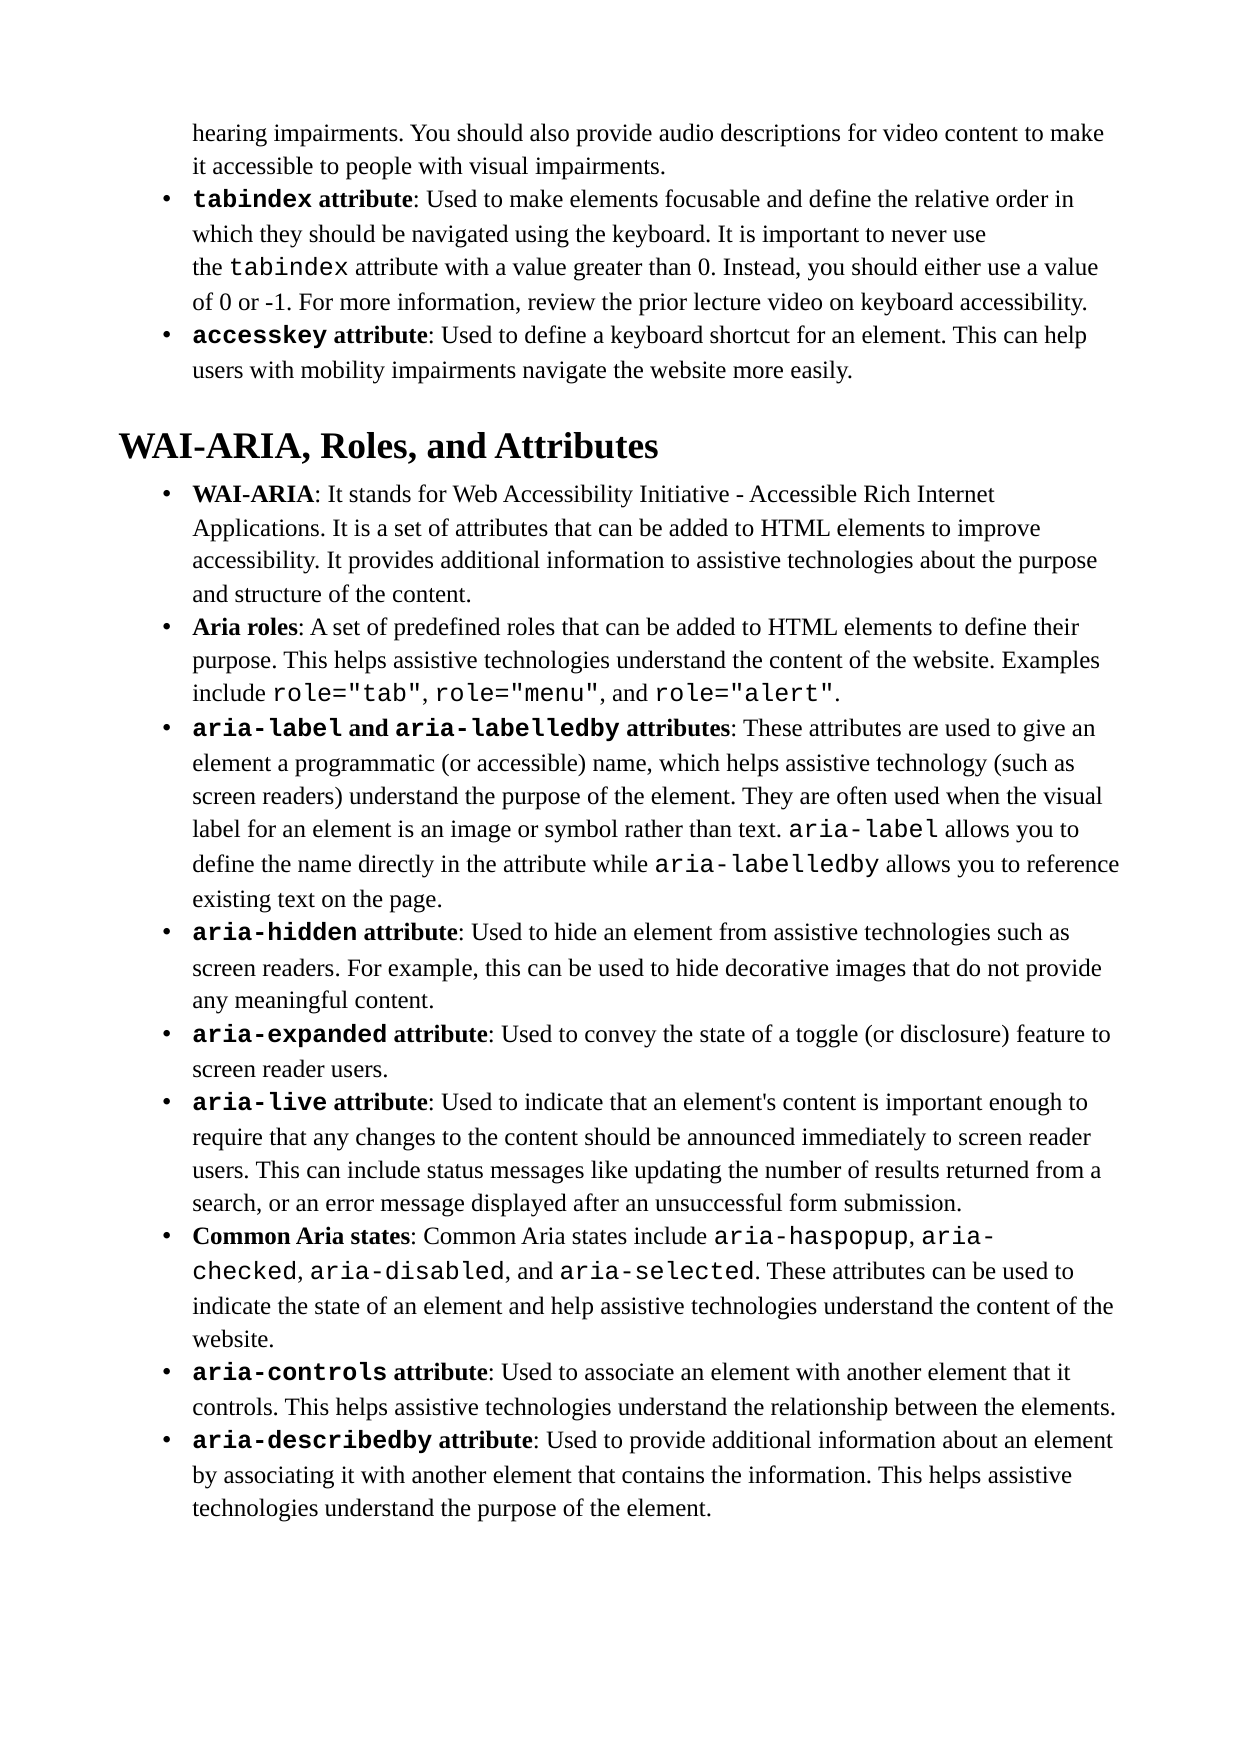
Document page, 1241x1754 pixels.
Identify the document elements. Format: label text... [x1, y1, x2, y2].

list aria-label and aria-labelledby attributes: These attributes are used to give an element a programmatic (or accessible) name, which helps assistive technology (such as screen readers) understand the purpose of the element. They are often used when the visual label for an element is an image or symbol rather than text. aria-label allows you to define the name directly in the attribute while aria-labelledby allows you to reference existing text on the page. [162, 713, 1122, 913]
list aria-expanded attribute: Used to convey the state of a toggle (or disclosure) feature to screen reader users. [162, 1019, 1122, 1082]
list aria-controls attribute: Used to associate an element with another element that it controls. This helps assistive technologies understand the relationship between the elements. [162, 1357, 1122, 1421]
list hearing impairments. You should also provide audio descriptions for video content to make it accessible to people with visual impairments. [162, 118, 1122, 180]
list aria-hidden attribute: Used to hide an element from assistive technologies such as screen readers. For example, this can be used to hide decorative images that do not provide any meaningful content. [162, 917, 1122, 1014]
list aria-live attribute: Used to indicate that an element's content is important enough to require that any changes to the content should be announced immediately to screen reader users. This can include status messages like updating the number of results returned from a search, or an error message displayed after an unsuccessful form submission. [162, 1087, 1122, 1217]
list tabindex attribute: Used to make elements focusable and define the relative order in which they should be navigated using the keyboard. It is important to never use the tabindex attribute with a value greater than 0. Instead, you should either use a value of 0 or -1. For more information, review the prior lecture video on keyboard accessibility. [162, 184, 1122, 316]
list accesskey attribute: Used to define a keyboard shortcut for an element. This can help users with mobility impairments navigate the website more easily. [162, 320, 1122, 384]
list Common Aria states: Common Aria states include aria-haspopup, aria-checked, aria-disabled, and aria-selected. These attributes can be used to indicate the state of an element and help assistive technologies understand the content of the website. [162, 1221, 1122, 1353]
list aria-describedby attribute: Used to provide additional information about an element by associating it with another element that contains the information. This helps assistive technologies understand the purpose of the element. [162, 1425, 1122, 1522]
subtitle WAI-ARIA, Roles, and Attributes [118, 424, 1122, 467]
list WAI-ARIA: It stands for Web Accessibility Initiative - Accessible Rich Internet Applications. It is a set of attributes that can be added to HTML elements to improve accessibility. It provides additional information to assistive technologies about the purpose and structure of the content. [162, 479, 1122, 607]
list Aria roles: A set of predefined roles that can be added to HTML elements to define their purpose. This helps assistive technologies understand the content of the website. Examples include role="tab", role="menu", and role="alert". [162, 612, 1122, 708]
